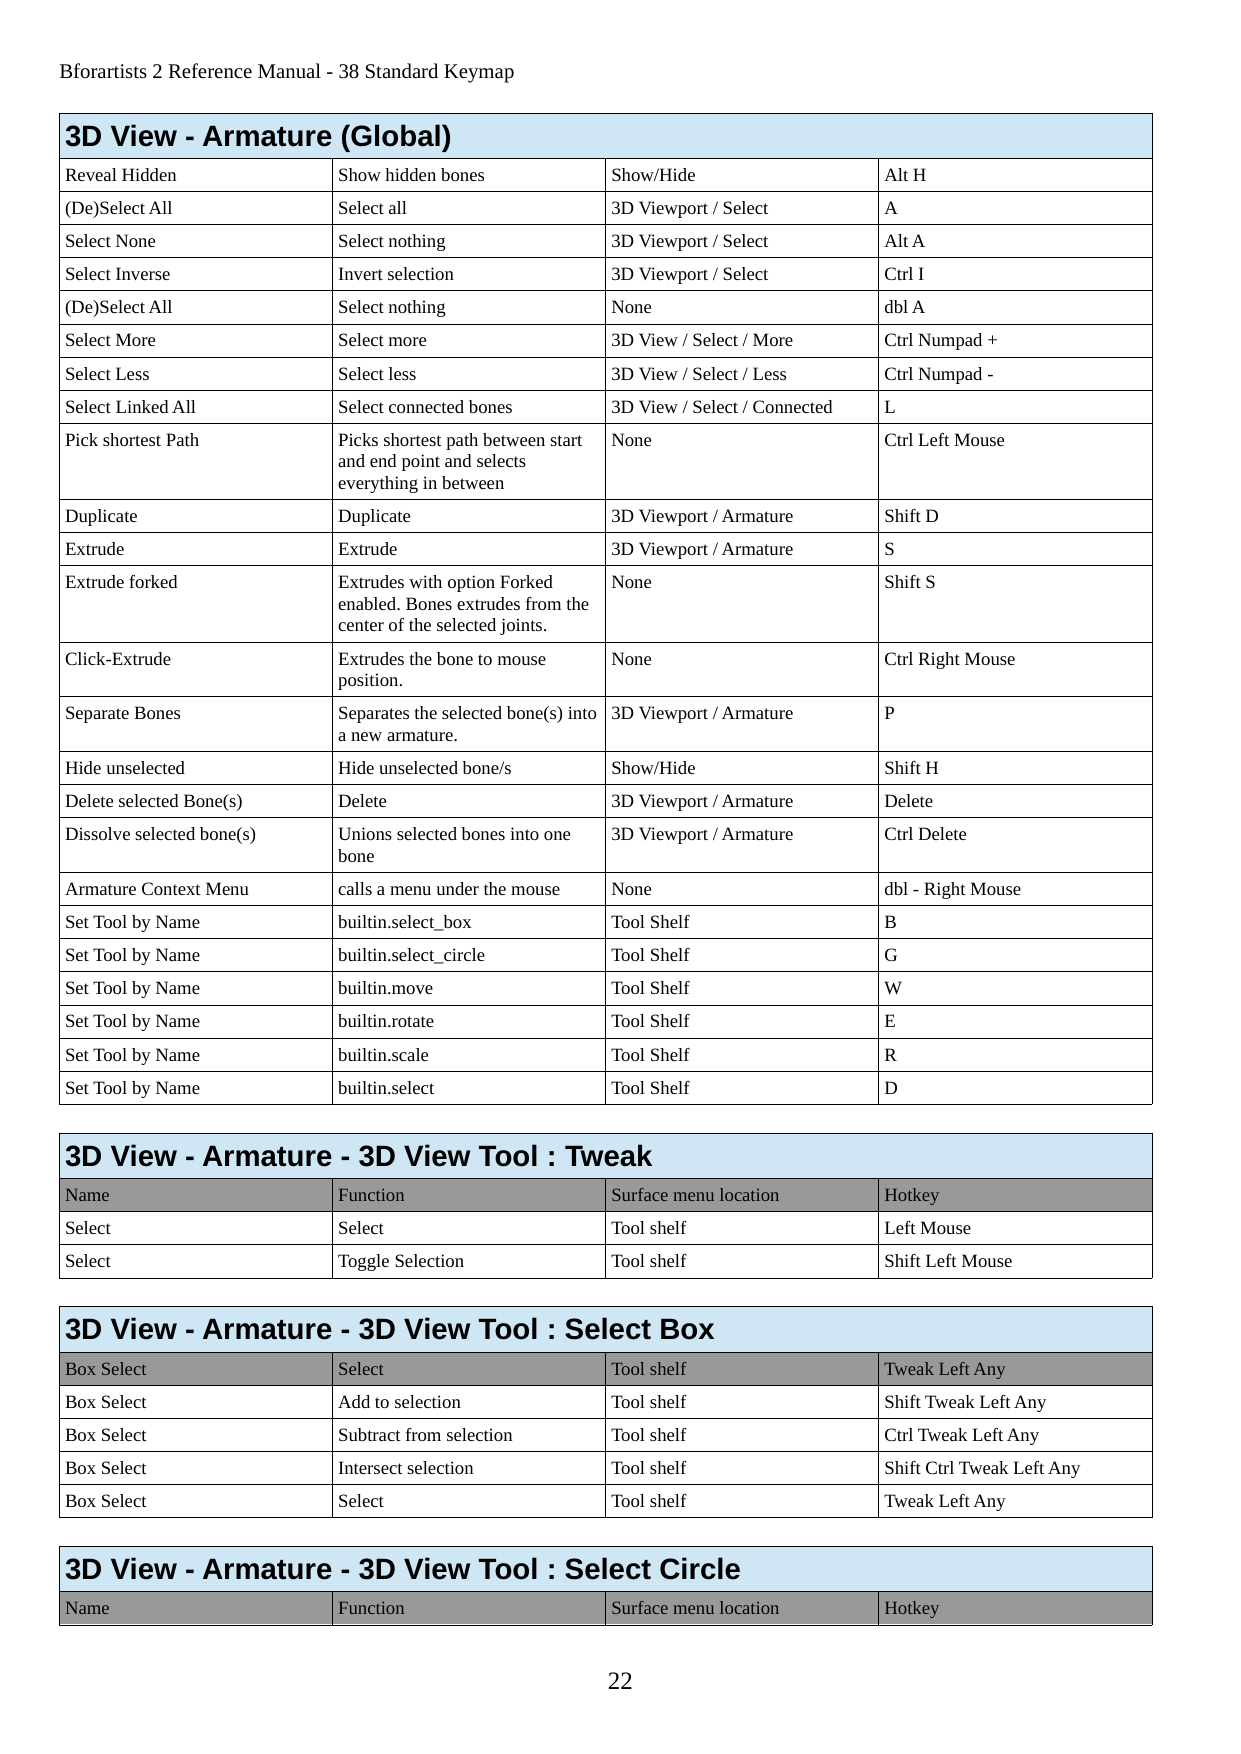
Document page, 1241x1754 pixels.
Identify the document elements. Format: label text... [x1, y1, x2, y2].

table_cell None [606, 643, 878, 696]
table_cell calls a menu under the mouse [333, 873, 605, 905]
table_cell Delete [333, 785, 605, 817]
table_cell Select More [60, 325, 332, 357]
table_cell Tool Shelf [606, 1006, 878, 1038]
table_cell Select nothing [333, 225, 605, 257]
table_cell Ctrl Tweak Left Any [879, 1419, 1152, 1451]
table_cell Tool Shelf [606, 972, 878, 1004]
table_cell Extrudes the bone to mouse position. [333, 643, 605, 696]
table_cell Select [333, 1485, 605, 1517]
table_cell Shift D [879, 500, 1152, 532]
table_cell Shift Ctrl Tweak Left Any [879, 1452, 1152, 1484]
table_cell Tool shelf [606, 1386, 878, 1418]
table_cell Pick shortest Path [60, 424, 332, 499]
table_cell Extrudes with option Forked enabled. Bones extrudes from the center of the selected joints. [333, 566, 605, 642]
table_cell 3D Viewport / Armature [606, 785, 878, 817]
table_cell Toggle Selection [333, 1245, 605, 1277]
table_cell 3D Viewport / Select [606, 192, 878, 224]
table_cell Left Mouse [879, 1212, 1152, 1244]
table_cell B [879, 906, 1152, 938]
table_cell (De)Select All [60, 291, 332, 323]
table_cell Delete [879, 785, 1152, 817]
table_cell G [879, 939, 1152, 971]
table_cell Alt A [879, 225, 1152, 257]
table_cell Duplicate [333, 500, 605, 532]
table_cell 3D View / Select / Connected [606, 391, 878, 423]
table_cell Set Tool by Name [60, 906, 332, 938]
table_cell Subtract from selection [333, 1419, 605, 1451]
table_header 3D View - Armature - 3D View Tool : Tweak [60, 1134, 1152, 1178]
table_cell 3D Viewport / Select [606, 258, 878, 290]
table_cell Select less [333, 358, 605, 390]
table_cell Set Tool by Name [60, 972, 332, 1004]
table_cell Set Tool by Name [60, 939, 332, 971]
table_cell Shift H [879, 752, 1152, 784]
table_cell Tool Shelf [606, 906, 878, 938]
table_cell Shift S [879, 566, 1152, 642]
table_cell Extrude forked [60, 566, 332, 642]
table_cell Hotkey [879, 1592, 1152, 1624]
table_cell None [606, 873, 878, 905]
table_cell 3D View / Select / Less [606, 358, 878, 390]
table_cell Show/Hide [606, 752, 878, 784]
table_cell Select more [333, 325, 605, 357]
table_cell W [879, 972, 1152, 1004]
table_cell 3D Viewport / Armature [606, 533, 878, 565]
table_cell builtin.rotate [333, 1006, 605, 1038]
table_cell Set Tool by Name [60, 1072, 332, 1104]
table_cell Surface menu location [606, 1179, 878, 1211]
table_cell builtin.scale [333, 1039, 605, 1071]
table_cell Invert selection [333, 258, 605, 290]
table_cell Separate Bones [60, 697, 332, 751]
table_cell Alt H [879, 159, 1152, 191]
table_cell Select None [60, 225, 332, 257]
table_header 3D View - Armature - 3D View Tool : Select Circle [60, 1547, 1152, 1591]
table_cell Tool Shelf [606, 1072, 878, 1104]
table_cell Show/Hide [606, 159, 878, 191]
table_cell Surface menu location [606, 1592, 878, 1624]
table_cell Select connected bones [333, 391, 605, 423]
table_cell Tool shelf [606, 1452, 878, 1484]
table_cell builtin.select_circle [333, 939, 605, 971]
table_cell P [879, 697, 1152, 751]
table_cell Duplicate [60, 500, 332, 532]
table_cell Hide unselected [60, 752, 332, 784]
table_cell Name [60, 1592, 332, 1624]
table_cell Tweak Left Any [879, 1353, 1152, 1385]
table_cell Set Tool by Name [60, 1006, 332, 1038]
table_cell Armature Context Menu [60, 873, 332, 905]
table_cell dbl - Right Mouse [879, 873, 1152, 905]
table_cell Intersect selection [333, 1452, 605, 1484]
table_header 3D View - Armature - 3D View Tool : Select Box [60, 1307, 1152, 1352]
table_cell Select [333, 1212, 605, 1244]
table_cell Set Tool by Name [60, 1039, 332, 1071]
table_cell Tool Shelf [606, 939, 878, 971]
table_cell Extrude [333, 533, 605, 565]
table_cell Select [333, 1353, 605, 1385]
table_cell A [879, 192, 1152, 224]
table_cell Tool shelf [606, 1353, 878, 1385]
table_cell Function [333, 1179, 605, 1211]
table_cell Picks shortest path between start and end point and selects everything in between [333, 424, 605, 499]
table_cell Name [60, 1179, 332, 1211]
table_cell Box Select [60, 1386, 332, 1418]
table_cell Ctrl I [879, 258, 1152, 290]
table_cell Tool shelf [606, 1485, 878, 1517]
table_cell Delete selected Bone(s) [60, 785, 332, 817]
table_cell 3D Viewport / Armature [606, 818, 878, 872]
table_cell Tool shelf [606, 1245, 878, 1277]
table_cell Select all [333, 192, 605, 224]
table_cell E [879, 1006, 1152, 1038]
table_cell Shift Tweak Left Any [879, 1386, 1152, 1418]
table_cell L [879, 391, 1152, 423]
table_cell Box Select [60, 1485, 332, 1517]
table_cell Separates the selected bone(s) into a new armature. [333, 697, 605, 751]
table_cell Select nothing [333, 291, 605, 323]
table_cell Ctrl Right Mouse [879, 643, 1152, 696]
table_cell Box Select [60, 1452, 332, 1484]
table_cell Ctrl Left Mouse [879, 424, 1152, 499]
table_cell Hide unselected bone/s [333, 752, 605, 784]
table_cell Tool Shelf [606, 1039, 878, 1071]
table_cell Shift Left Mouse [879, 1245, 1152, 1277]
table_cell Click-Extrude [60, 643, 332, 696]
table_cell builtin.move [333, 972, 605, 1004]
table_cell Tweak Left Any [879, 1485, 1152, 1517]
table_cell Ctrl Numpad + [879, 325, 1152, 357]
table_cell Dissolve selected bone(s) [60, 818, 332, 872]
table_cell Box Select [60, 1353, 332, 1385]
table_cell Ctrl Numpad - [879, 358, 1152, 390]
table_cell Select [60, 1212, 332, 1244]
table_cell Tool shelf [606, 1212, 878, 1244]
table_cell Box Select [60, 1419, 332, 1451]
table_cell 3D Viewport / Armature [606, 500, 878, 532]
table_cell Tool shelf [606, 1419, 878, 1451]
table_cell Add to selection [333, 1386, 605, 1418]
table_cell Unions selected bones into one bone [333, 818, 605, 872]
table_cell 3D View / Select / More [606, 325, 878, 357]
table_cell None [606, 424, 878, 499]
table_cell 3D Viewport / Select [606, 225, 878, 257]
table_cell Select Less [60, 358, 332, 390]
table_cell Function [333, 1592, 605, 1624]
table_cell dbl A [879, 291, 1152, 323]
table_cell builtin.select [333, 1072, 605, 1104]
table_header 3D View - Armature (Global) [60, 114, 1152, 158]
table_cell Hotkey [879, 1179, 1152, 1211]
table_cell None [606, 566, 878, 642]
table_cell R [879, 1039, 1152, 1071]
table_cell D [879, 1072, 1152, 1104]
table_cell None [606, 291, 878, 323]
table_cell Select Linked All [60, 391, 332, 423]
table_cell Select Inverse [60, 258, 332, 290]
table_cell builtin.select_box [333, 906, 605, 938]
table_cell (De)Select All [60, 192, 332, 224]
table_cell 3D Viewport / Armature [606, 697, 878, 751]
table_cell Show hidden bones [333, 159, 605, 191]
table_cell Reveal Hidden [60, 159, 332, 191]
table_cell Ctrl Delete [879, 818, 1152, 872]
table_cell Extrude [60, 533, 332, 565]
table_cell Select [60, 1245, 332, 1277]
table_cell S [879, 533, 1152, 565]
